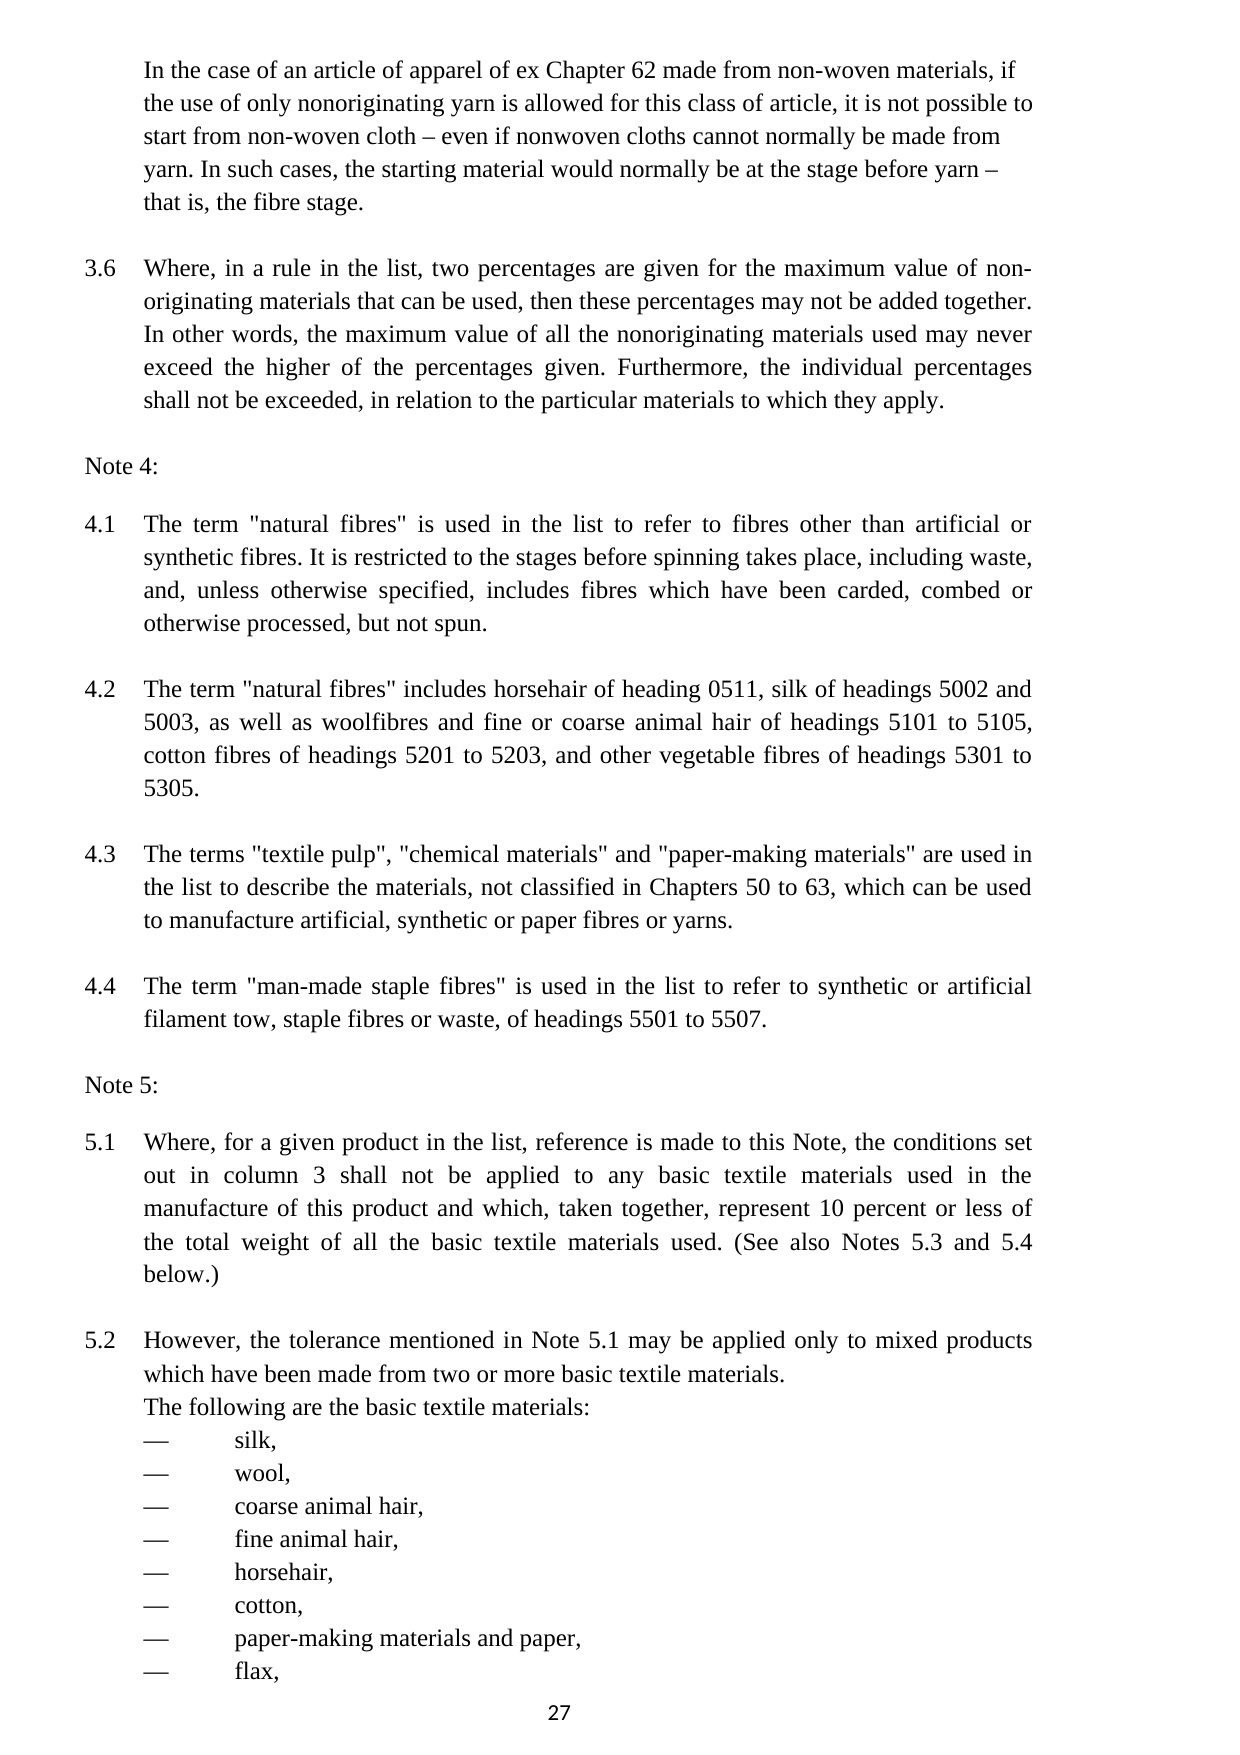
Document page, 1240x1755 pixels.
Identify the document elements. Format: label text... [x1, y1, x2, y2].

text — flax, [84, 1656, 1034, 1684]
list Where, in a rule in the list, two percentages are given for the maximum value of non-originating materials that can be used, then these percentages may not be added together. In other words, the maximum value of all the nonoriginating materials used may never exceed the higher of the percentages given. Furthermore, the individual percentages shall not be exceeded, in relation to the particular materials to which they apply. [84, 253, 1034, 414]
list However, the tolerance mentioned in Note 5.1 may be applied only to mixed products which have been made from two or more basic textile materials. [84, 1326, 1034, 1387]
text — paper-making materials and paper, [84, 1623, 1034, 1652]
list The term "natural fibres" is used in the list to refer to fibres other than artificial or synthetic fibres. It is restricted to the stages before spinning takes place, including waste, and, unless otherwise specified, includes fibres which have been carded, combed or otherwise processed, but not spun. [84, 509, 1034, 636]
text — coarse animal hair, [84, 1491, 1034, 1519]
text In the case of an article of apparel of ex Chapter 62 made from non-woven materials, if the use of only nonoriginating yarn is allowed for this class of article, it is not possible to start from non-woven cloth – even if nonwoven cloths cannot normally be made from yarn. In such cases, the starting material would normally be at the stage before yarn – that is, the fibre stage. [143, 55, 1034, 88]
list The term "man-made staple fibres" is used in the list to refer to synthetic or artificial filament tow, staple fibres or waste, of headings 5501 to 5507. [84, 971, 1034, 1033]
text — silk, [84, 1425, 1034, 1453]
text — cotton, [84, 1590, 1034, 1618]
list The term "natural fibres" includes horsehair of heading 0511, silk of headings 5002 and 5003, as well as woolfibres and fine or coarse animal hair of headings 5101 to 5105, cotton fibres of headings 5201 to 5203, and other vegetable fibres of headings 5301 to 5305. [84, 674, 1034, 802]
list Where, for a given product in the list, reference is made to this Note, the conditions set out in column 3 shall not be applied to any basic textile materials used in the manufacture of this product and which, taken together, represent 10 percent or less of the total weight of all the basic textile materials used. (See also Notes 5.3 and 5.4 below.) [84, 1127, 1034, 1288]
list The terms "textile pulp", "chemical materials" and "paper-making materials" are used in the list to describe the materials, not classified in Chapters 50 to 63, which can be used to manufacture artificial, synthetic or paper fibres or yarns. [84, 839, 1034, 934]
text In the case of an article of apparel of ex Chapter 62 made from non-woven materials, if the use of only nonoriginating yarn is allowed for this class of article, it is not possible to start from non-woven cloth – even if nonwoven cloths cannot normally be made from yarn. In such cases, the starting material would normally be at the stage before yarn – that is, the fibre stage. [143, 108, 1034, 216]
text Note 4: [84, 451, 1034, 480]
text Note 5: [84, 1070, 1034, 1099]
text — fine animal hair, [84, 1524, 1034, 1552]
text — wool, [84, 1458, 1034, 1486]
text — horsehair, [84, 1557, 1034, 1586]
text The following are the basic textile materials: [84, 1392, 1034, 1420]
